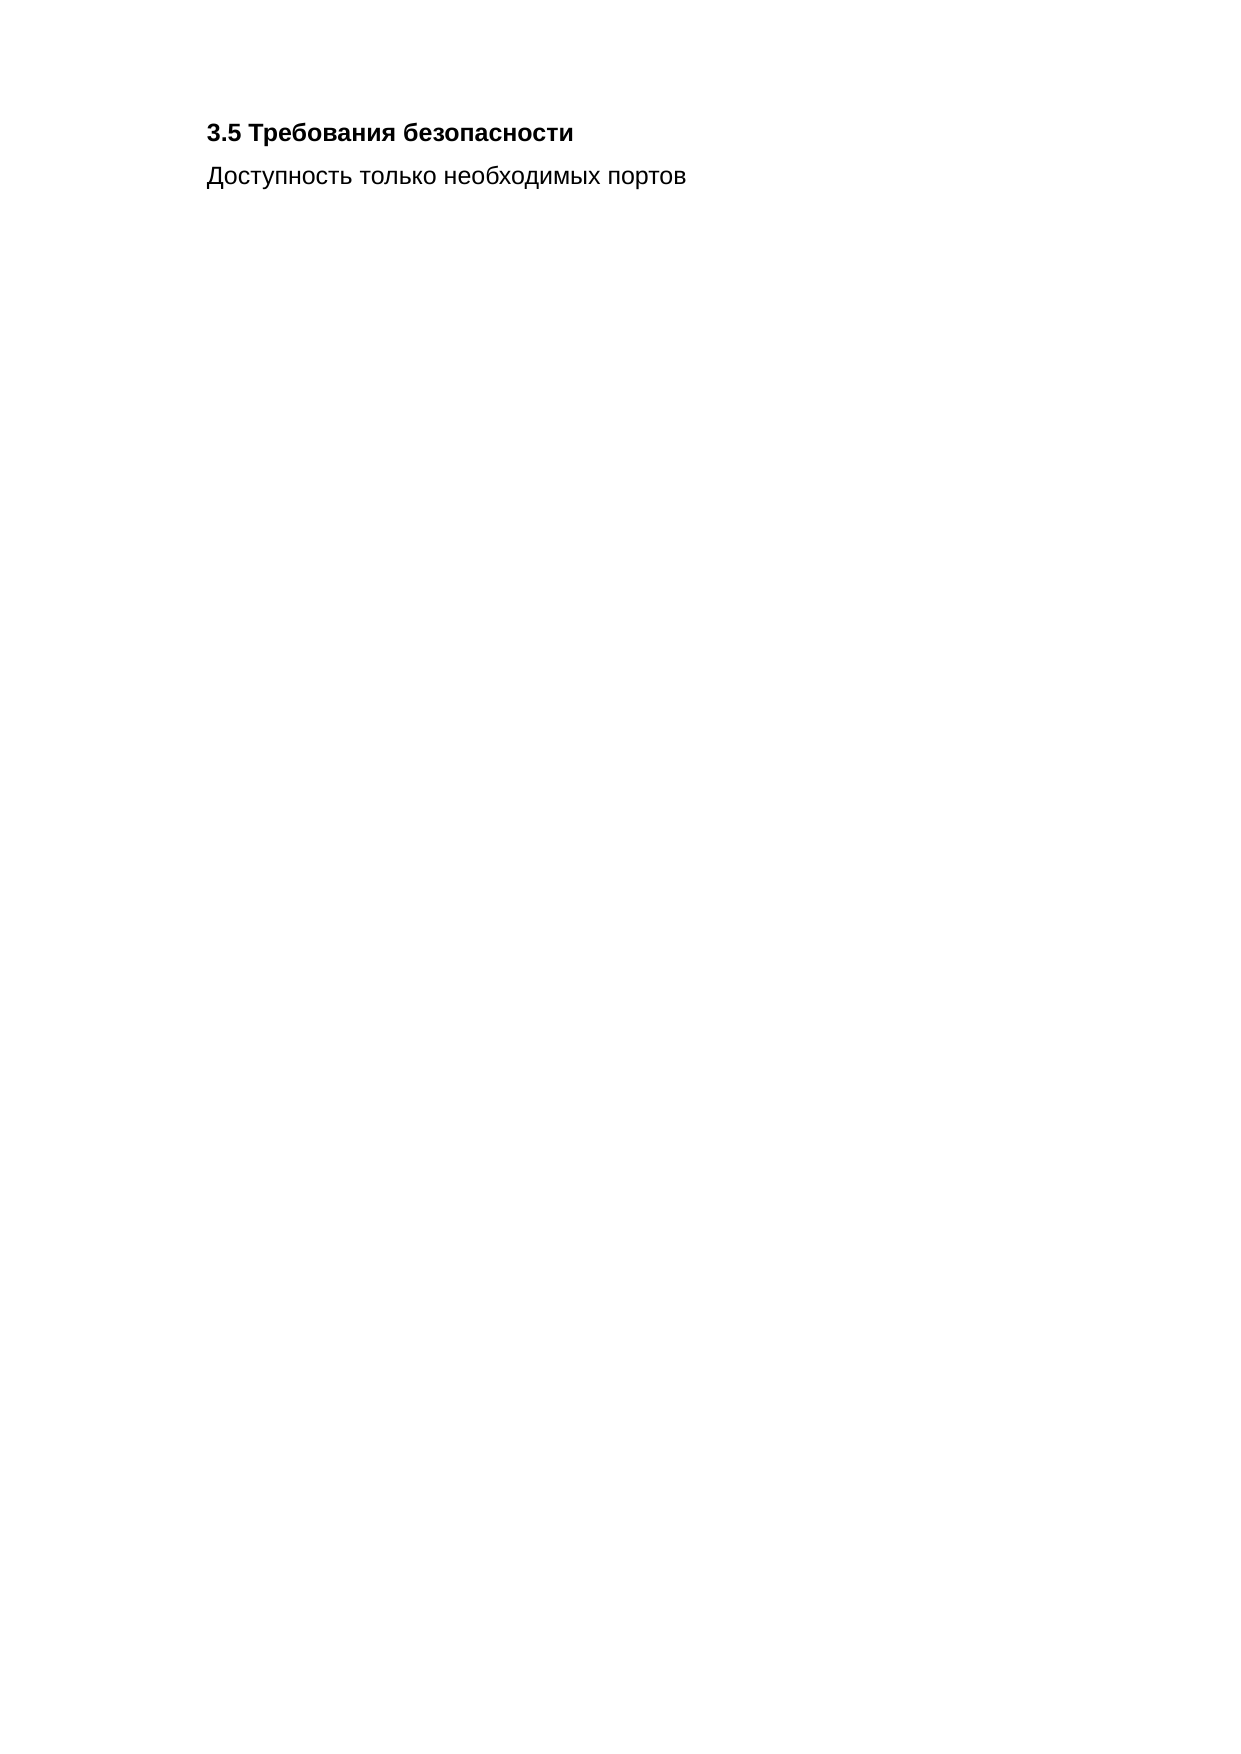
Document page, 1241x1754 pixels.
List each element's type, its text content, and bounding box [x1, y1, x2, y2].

text 3.5 Требования безопасности [118, 118, 1122, 147]
text Доступность только необходимых портов [118, 161, 1122, 190]
